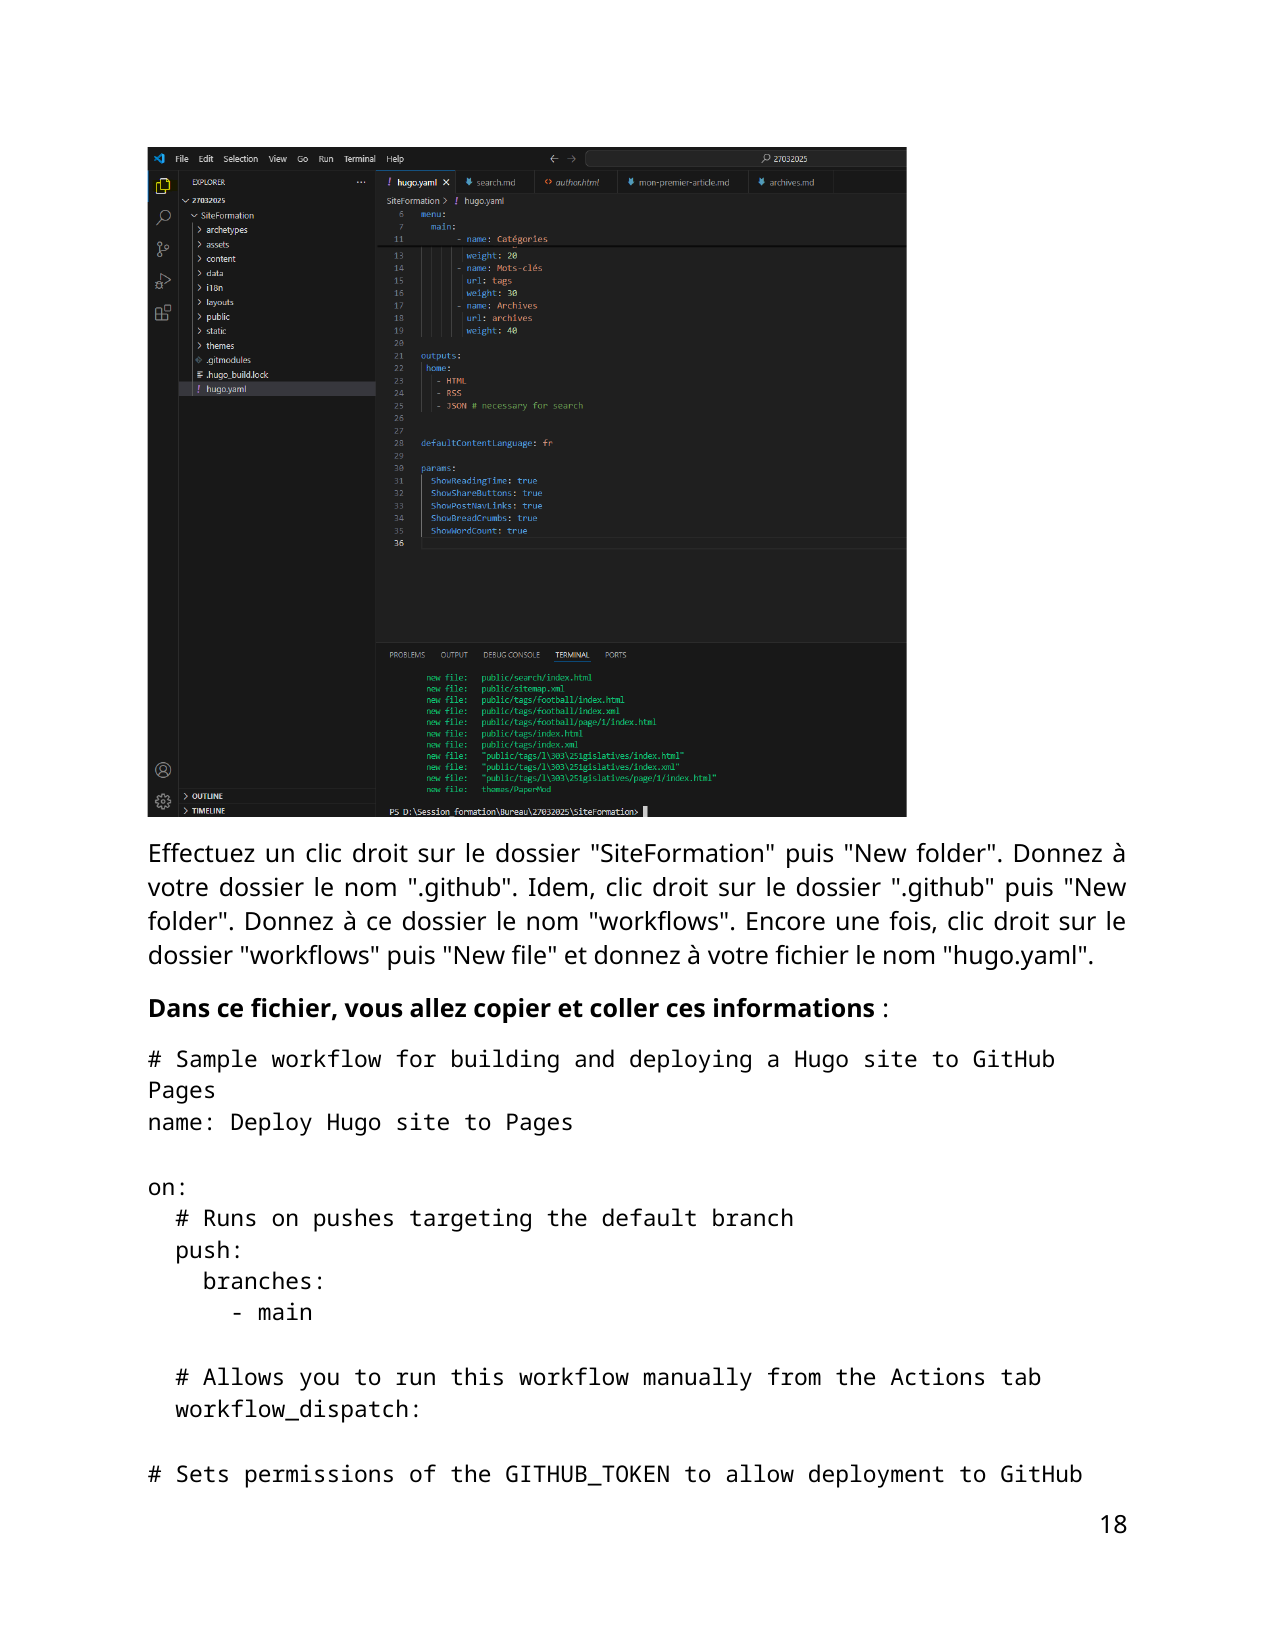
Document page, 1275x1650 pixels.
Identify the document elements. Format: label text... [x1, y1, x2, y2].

picture [147, 147, 907, 817]
text Dans ce fichier, vous allez copier et coller ces informations : [148, 990, 1127, 1024]
text # Sample workflow for building and deploying a Hugo site to GitHub Pages name: Deploy Hugo site to Pages on: # Runs on pushes targeting the default branch push: branches: - main # Allows you to run this workflow manually from the Actions tab workflow_dispatch: # Sets permissions of the GITHUB_TOKEN to allow deployment to GitHub [148, 1043, 1127, 1489]
text Effectuez un clic droit sur le dossier "SiteFormation" puis "New folder". Donnez à votre dossier le nom ".github". Idem, clic droit sur le dossier ".github" puis "New folder". Donnez à ce dossier le nom "workflows". Encore une fois, clic droit sur le dossier "workflows" puis "New file" et donnez à votre fichier le nom "hugo.yaml". [148, 835, 1127, 972]
